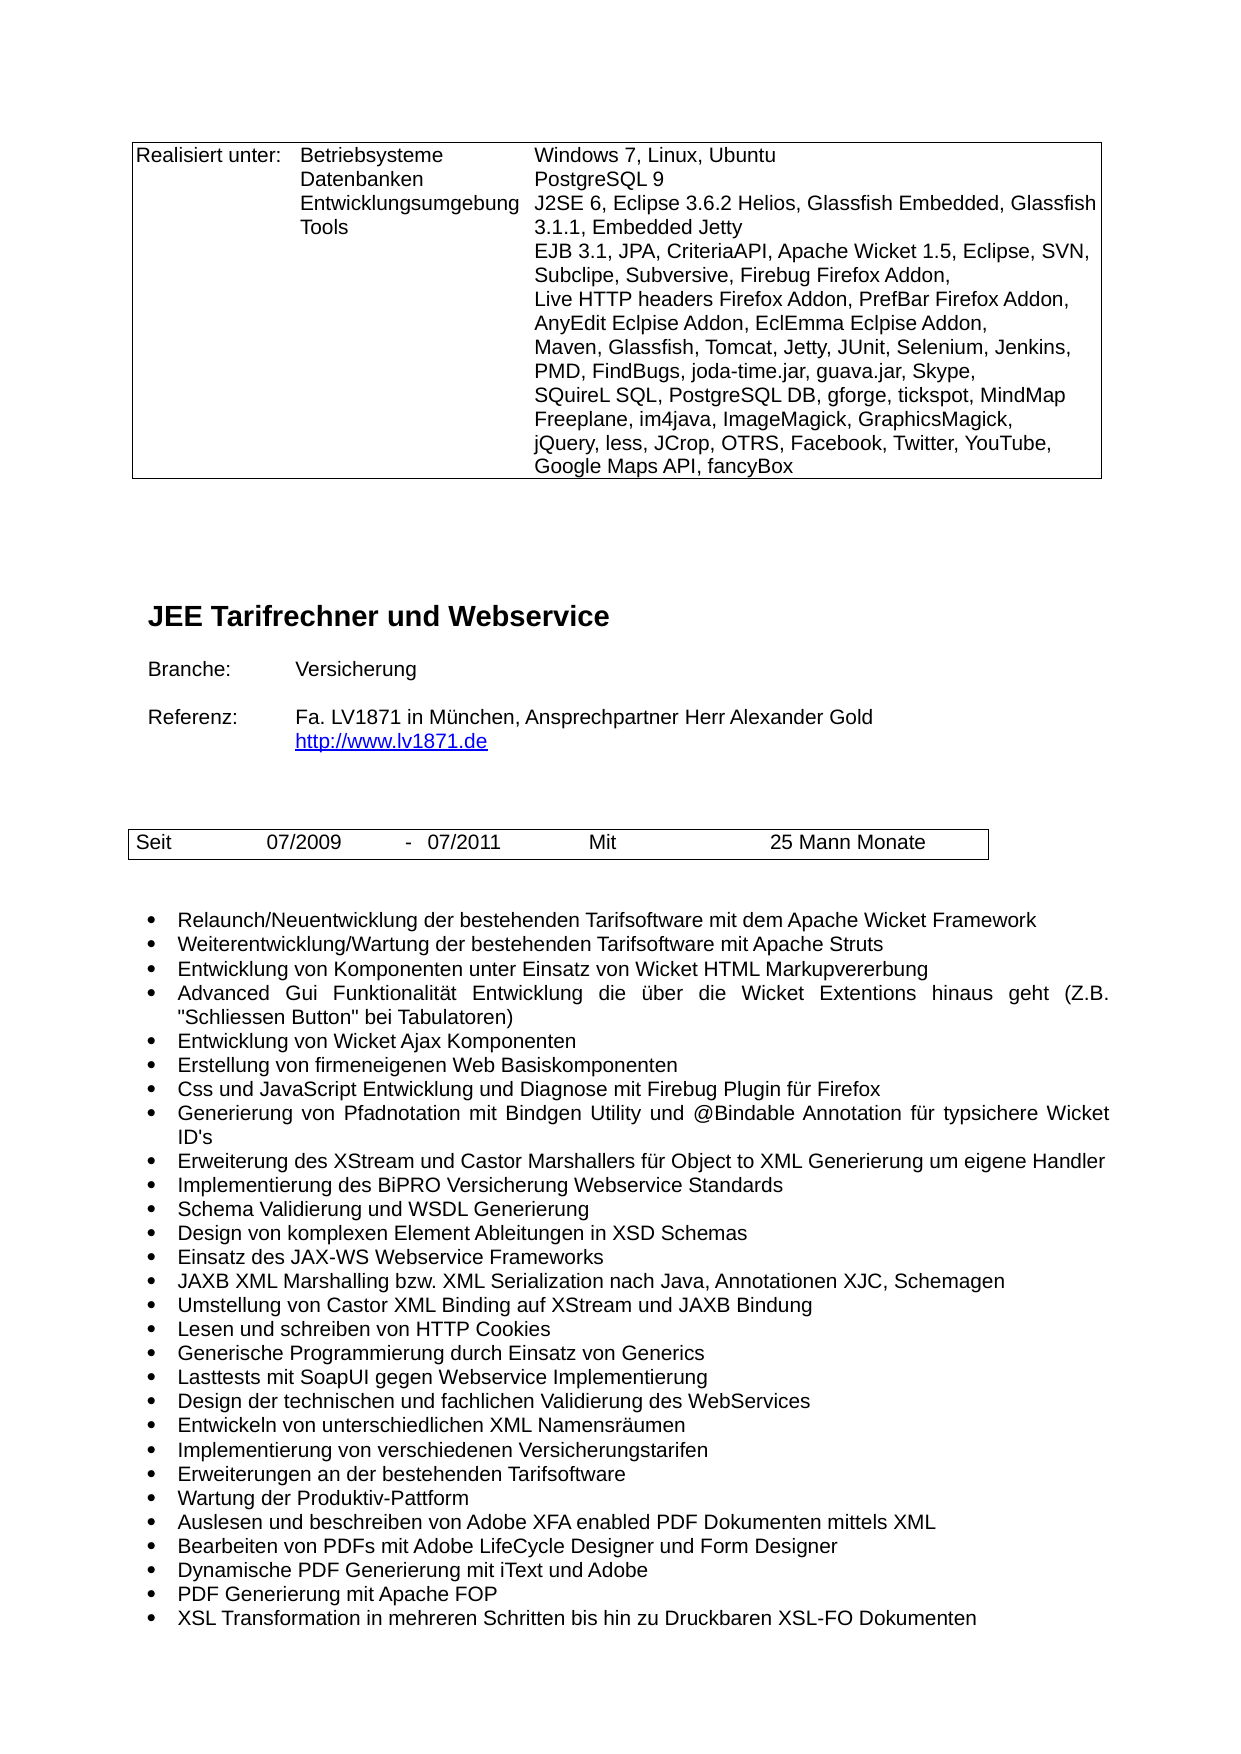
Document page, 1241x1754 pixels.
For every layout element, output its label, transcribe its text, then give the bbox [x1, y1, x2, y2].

table_header 25 Mann Monate [763, 830, 988, 859]
table_cell [133, 191, 297, 478]
list Bearbeiten von PDFs mit Adobe LifeCycle Designer und Form Designer [148, 1534, 1110, 1558]
list Entwicklung von Komponenten unter Einsatz von Wicket HTML Markupvererbung [148, 956, 1110, 980]
text JEE Tarifrechner und Webservice [148, 599, 1110, 633]
list XSL Transformation in mehreren Schritten bis hin zu Druckbaren XSL-FO Dokumenten [148, 1606, 1110, 1630]
list Generierung von Pfadnotation mit Bindgen Utility und @Bindable Annotation für typsichere Wicket ID's [148, 1101, 1110, 1149]
list Generische Programmierung durch Einsatz von Generics [148, 1341, 1110, 1365]
list Wartung der Produktiv-Pattform [148, 1486, 1110, 1509]
list Design von komplexen Element Ableitungen in XSD Schemas [148, 1221, 1110, 1245]
table_header Seit [129, 830, 259, 859]
list Design der technischen und fachlichen Validierung des WebServices [148, 1389, 1110, 1413]
list Implementierung von verschiedenen Versicherungstarifen [148, 1437, 1110, 1461]
table_header Windows 7, Linux, Ubuntu PostgreSQL 9 [531, 143, 1101, 191]
list Einsatz des JAX-WS Webservice Frameworks [148, 1245, 1110, 1269]
text Referenz: Fa. LV1871 in München, Ansprechpartner Herr Alexander Gold [148, 704, 1110, 728]
list JAXB XML Marshalling bzw. XML Serialization nach Java, Annotationen XJC, Schemagen [148, 1269, 1110, 1293]
text Branche: Versicherung [148, 657, 1110, 681]
list Entwicklung von Wicket Ajax Komponenten [148, 1028, 1110, 1052]
list Relaunch/Neuentwicklung der bestehenden Tarifsoftware mit dem Apache Wicket Framework [148, 908, 1110, 932]
list Css und JavaScript Entwicklung und Diagnose mit Firebug Plugin für Firefox [148, 1077, 1110, 1101]
list Entwickeln von unterschiedlichen XML Namensräumen [148, 1413, 1110, 1437]
table_header Betriebsysteme Datenbanken [297, 143, 531, 191]
list Weiterentwicklung/Wartung der bestehenden Tarifsoftware mit Apache Struts [148, 932, 1110, 956]
table_cell Entwicklungsumgebung Tools [297, 191, 531, 478]
table_header - [398, 830, 420, 859]
table_header 07/2011 [420, 830, 581, 859]
table_cell J2SE 6, Eclipse 3.6.2 Helios, Glassfish Embedded, Glassfish 3.1.1, Embedded Jetty EJB 3.1, JPA, CriteriaAPI, Apache Wicket 1.5, Eclipse, SVN, Subclipe, Subversive, Firebug Firefox Addon, Live HTTP headers Firefox Addon, PrefBar Firefox Addon, AnyEdit Eclpise Addon, EclEmma Eclpise Addon, Maven, Glassfish, Tomcat, Jetty, JUnit, Selenium, Jenkins, PMD, FindBugs, joda-time.jar, guava.jar, Skype, SQuireL SQL, PostgreSQL DB, gforge, tickspot, MindMap Freeplane, im4java, ImageMagick, GraphicsMagick, jQuery, less, JCrop, OTRS, Facebook, Twitter, YouTube, Google Maps API, fancyBox [531, 191, 1101, 478]
list Dynamische PDF Generierung mit iText und Adobe [148, 1558, 1110, 1582]
table_header 07/2009 [259, 830, 398, 859]
list Schema Validierung und WSDL Generierung [148, 1197, 1110, 1221]
list PDF Generierung mit Apache FOP [148, 1582, 1110, 1606]
list Advanced Gui Funktionalität Entwicklung die über die Wicket Extentions hinaus geht (Z.B. "Schliessen Button" bei Tabulatoren) [148, 980, 1110, 1028]
text http://www.lv1871.de [221, 728, 1110, 781]
list Erweiterungen an der bestehenden Tarifsoftware [148, 1461, 1110, 1486]
list Implementierung des BiPRO Versicherung Webservice Standards [148, 1173, 1110, 1197]
table_header Mit [581, 830, 762, 859]
list Auslesen und beschreiben von Adobe XFA enabled PDF Dokumenten mittels XML [148, 1509, 1110, 1534]
table_header Realisiert unter: [133, 143, 297, 191]
list Lasttests mit SoapUI gegen Webservice Implementierung [148, 1365, 1110, 1389]
list Lesen und schreiben von HTTP Cookies [148, 1317, 1110, 1341]
list Umstellung von Castor XML Binding auf XStream und JAXB Bindung [148, 1293, 1110, 1317]
list Erweiterung des XStream und Castor Marshallers für Object to XML Generierung um eigene Handler [148, 1149, 1110, 1173]
list Erstellung von firmeneigenen Web Basiskomponenten [148, 1052, 1110, 1077]
